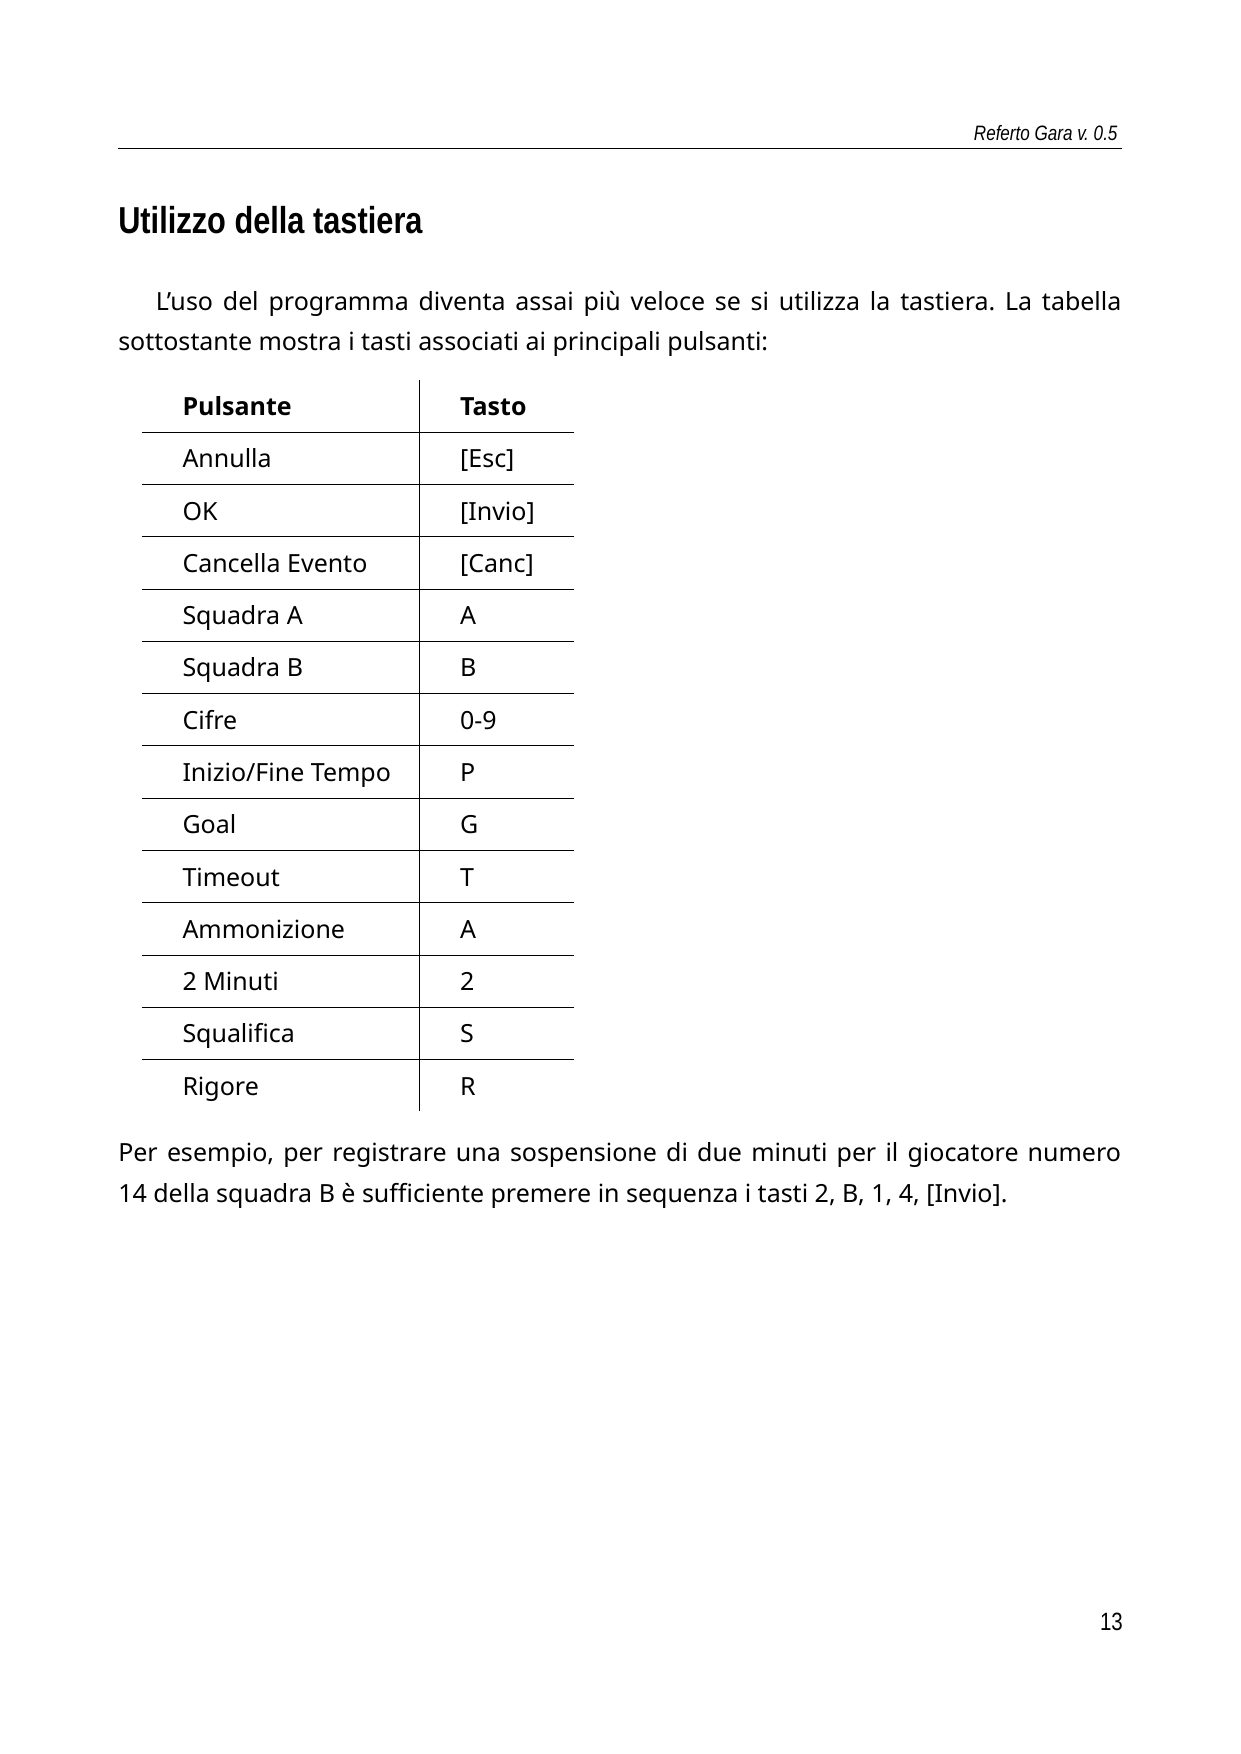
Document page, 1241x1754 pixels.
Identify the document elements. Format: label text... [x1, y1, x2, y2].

table_cell [408, 642, 419, 693]
table_cell Goal [142, 799, 408, 850]
table_cell P [420, 746, 574, 798]
table_cell [408, 590, 419, 641]
table_cell [408, 485, 419, 536]
table_cell 0-9 [420, 694, 574, 745]
table_header Tasto [420, 380, 574, 432]
table_cell [408, 746, 419, 798]
table_cell [408, 1060, 419, 1111]
subtitle Utilizzo della tastiera [118, 199, 1122, 242]
table_cell Ammonizione [142, 903, 408, 954]
table_cell Squadra A [142, 590, 408, 641]
table_cell A [420, 903, 574, 954]
table_cell [Esc] [420, 433, 574, 484]
table_cell [408, 956, 419, 1007]
table_cell [408, 694, 419, 745]
table_cell Rigore [142, 1060, 408, 1111]
table_cell [408, 851, 419, 902]
table_cell Squadra B [142, 642, 408, 693]
table_cell [408, 433, 419, 484]
table_cell OK [142, 485, 408, 536]
table_cell S [420, 1008, 574, 1059]
table_cell Cifre [142, 694, 408, 745]
table_cell [Invio] [420, 485, 574, 536]
table_cell Inizio/Fine Tempo [142, 746, 408, 798]
table_cell Cancella Evento [142, 537, 408, 588]
text Per esempio, per registrare una sospensione di due minuti per il giocatore numero 14 della squadra B è sufficiente premere in sequenza i tasti 2, B, 1, 4, [Invio]. [118, 1135, 1122, 1210]
table_cell [Canc] [420, 537, 574, 588]
table_cell A [420, 590, 574, 641]
table_cell Timeout [142, 851, 408, 902]
table_cell Annulla [142, 433, 408, 484]
table_cell B [420, 642, 574, 693]
table_cell Squalifica [142, 1008, 408, 1059]
table_cell [408, 537, 419, 588]
table_cell [408, 1008, 419, 1059]
table_cell [408, 799, 419, 850]
table_cell [408, 903, 419, 954]
table_cell G [420, 799, 574, 850]
table_cell 2 Minuti [142, 956, 408, 1007]
table_cell R [420, 1060, 574, 1111]
table_cell T [420, 851, 574, 902]
text L’uso del programma diventa assai più veloce se si utilizza la tastiera. La tabella sottostante mostra i tasti associati ai principali pulsanti: [118, 283, 1122, 358]
table_header Pulsante [142, 380, 408, 432]
table_header [408, 380, 419, 432]
table_cell 2 [420, 956, 574, 1007]
